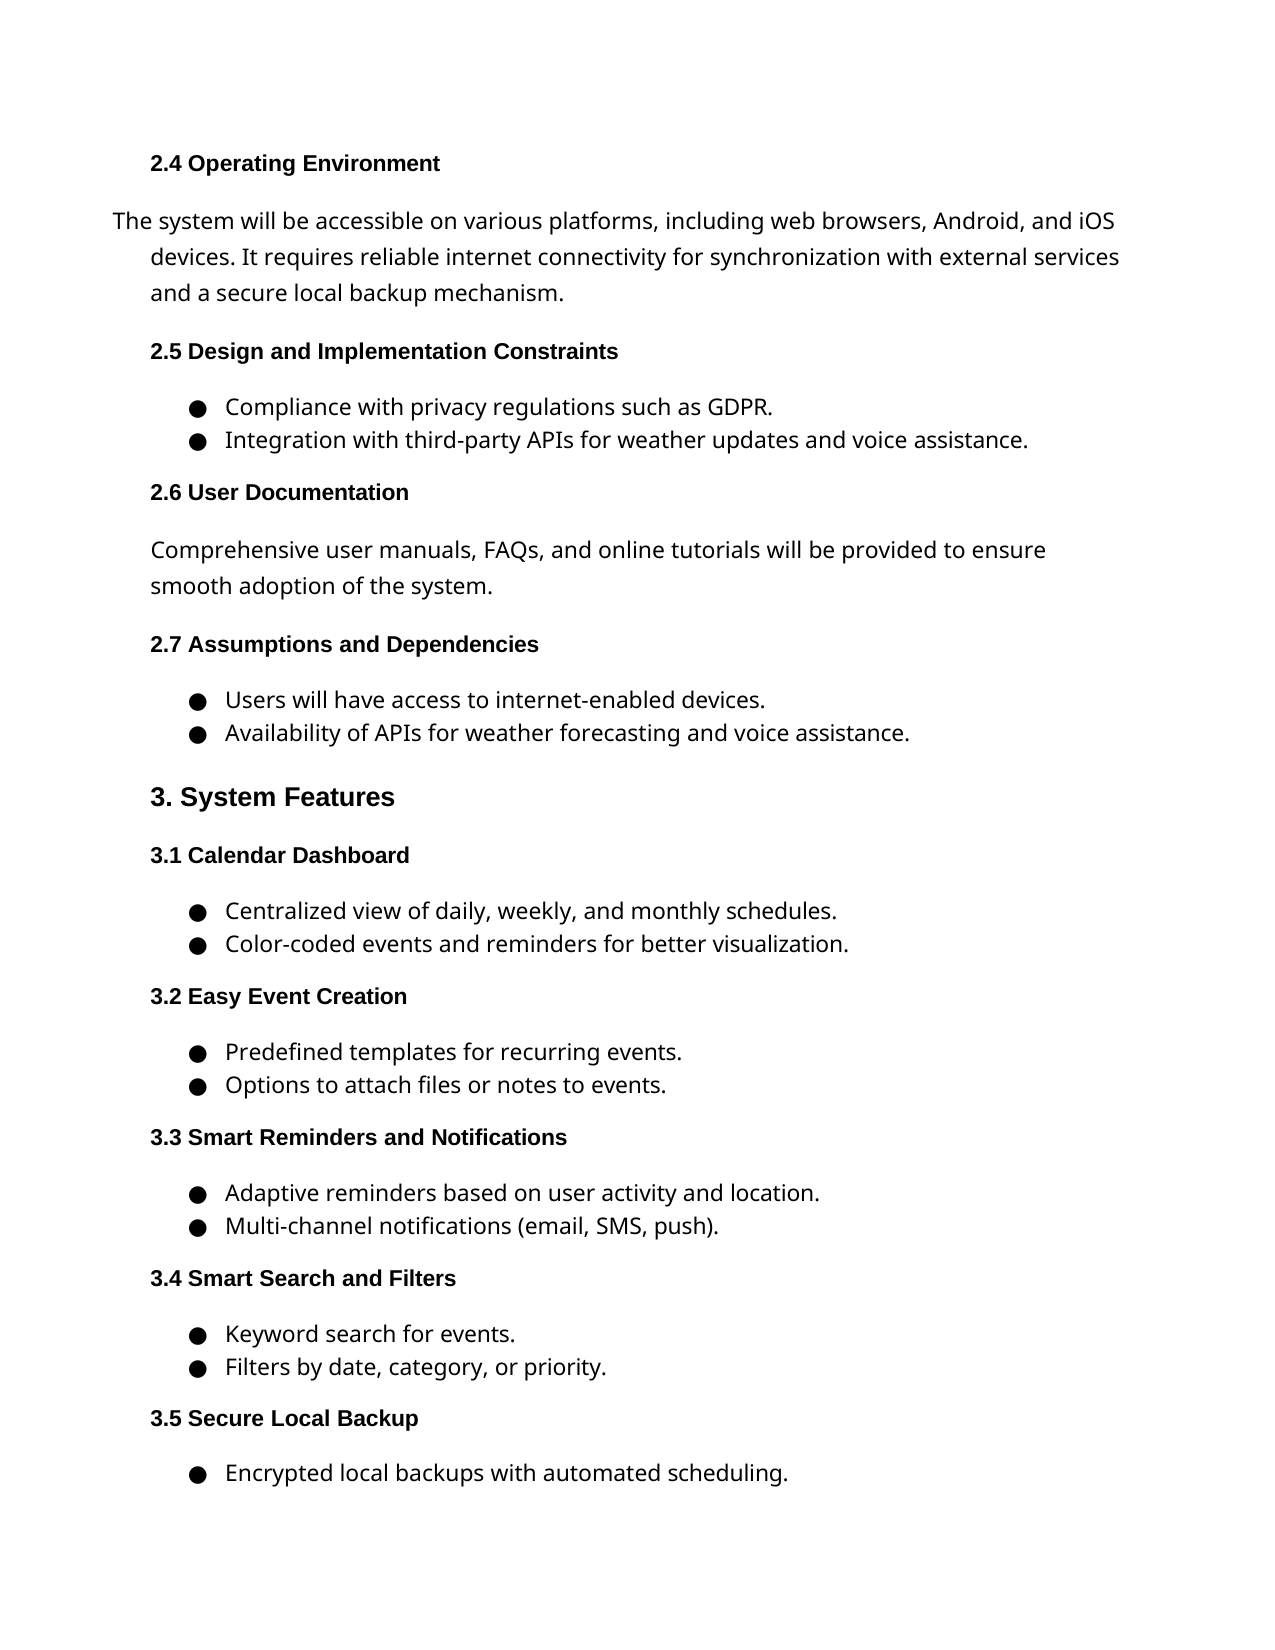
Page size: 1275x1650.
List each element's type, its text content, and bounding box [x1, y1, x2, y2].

subtitle Secure Local Backup [150, 1405, 1162, 1432]
subtitle Smart Search and Filters [150, 1264, 1162, 1291]
subtitle System Features [150, 781, 1162, 812]
list Options to attach files or notes to events. [188, 1067, 1162, 1100]
list Integration with third-party APIs for weather updates and voice assistance. [188, 422, 1162, 455]
subtitle Easy Event Creation [150, 983, 1162, 1009]
list Encrypted local backups with automated scheduling. [188, 1457, 1162, 1488]
list Compliance with privacy regulations such as GDPR. [188, 389, 1162, 422]
subtitle Calendar Dashboard [150, 842, 1162, 868]
list Adaptive reminders based on user activity and location. [188, 1175, 1162, 1208]
subtitle Design and Implementation Constraints [150, 338, 1162, 364]
subtitle Smart Reminders and Notifications [150, 1123, 1162, 1150]
text The system will be accessible on various platforms, including web browsers, Android, and iOS devices. It requires reliable internet connectivity for synchronization with external services and a secure local backup mechanism. [112, 205, 1162, 308]
list Centralized view of daily, weekly, and monthly schedules. [188, 893, 1162, 926]
subtitle Operating Environment [150, 150, 1162, 176]
list Users will have access to internet-enabled devices. [188, 682, 1162, 715]
list Availability of APIs for weather forecasting and voice assistance. [188, 715, 1162, 748]
subtitle Assumptions and Dependencies [150, 631, 1162, 657]
text Comprehensive user manuals, FAQs, and online tutorials will be provided to ensure smooth adoption of the system. [150, 534, 1105, 601]
list Predefined templates for recurring events. [188, 1034, 1162, 1067]
list Keyword search for events. [188, 1316, 1162, 1349]
list Multi-channel notifications (email, SMS, push). [188, 1208, 1162, 1241]
list Color-coded events and reminders for better visualization. [188, 926, 1162, 959]
subtitle User Documentation [150, 479, 1162, 505]
list Filters by date, category, or priority. [188, 1349, 1162, 1382]
